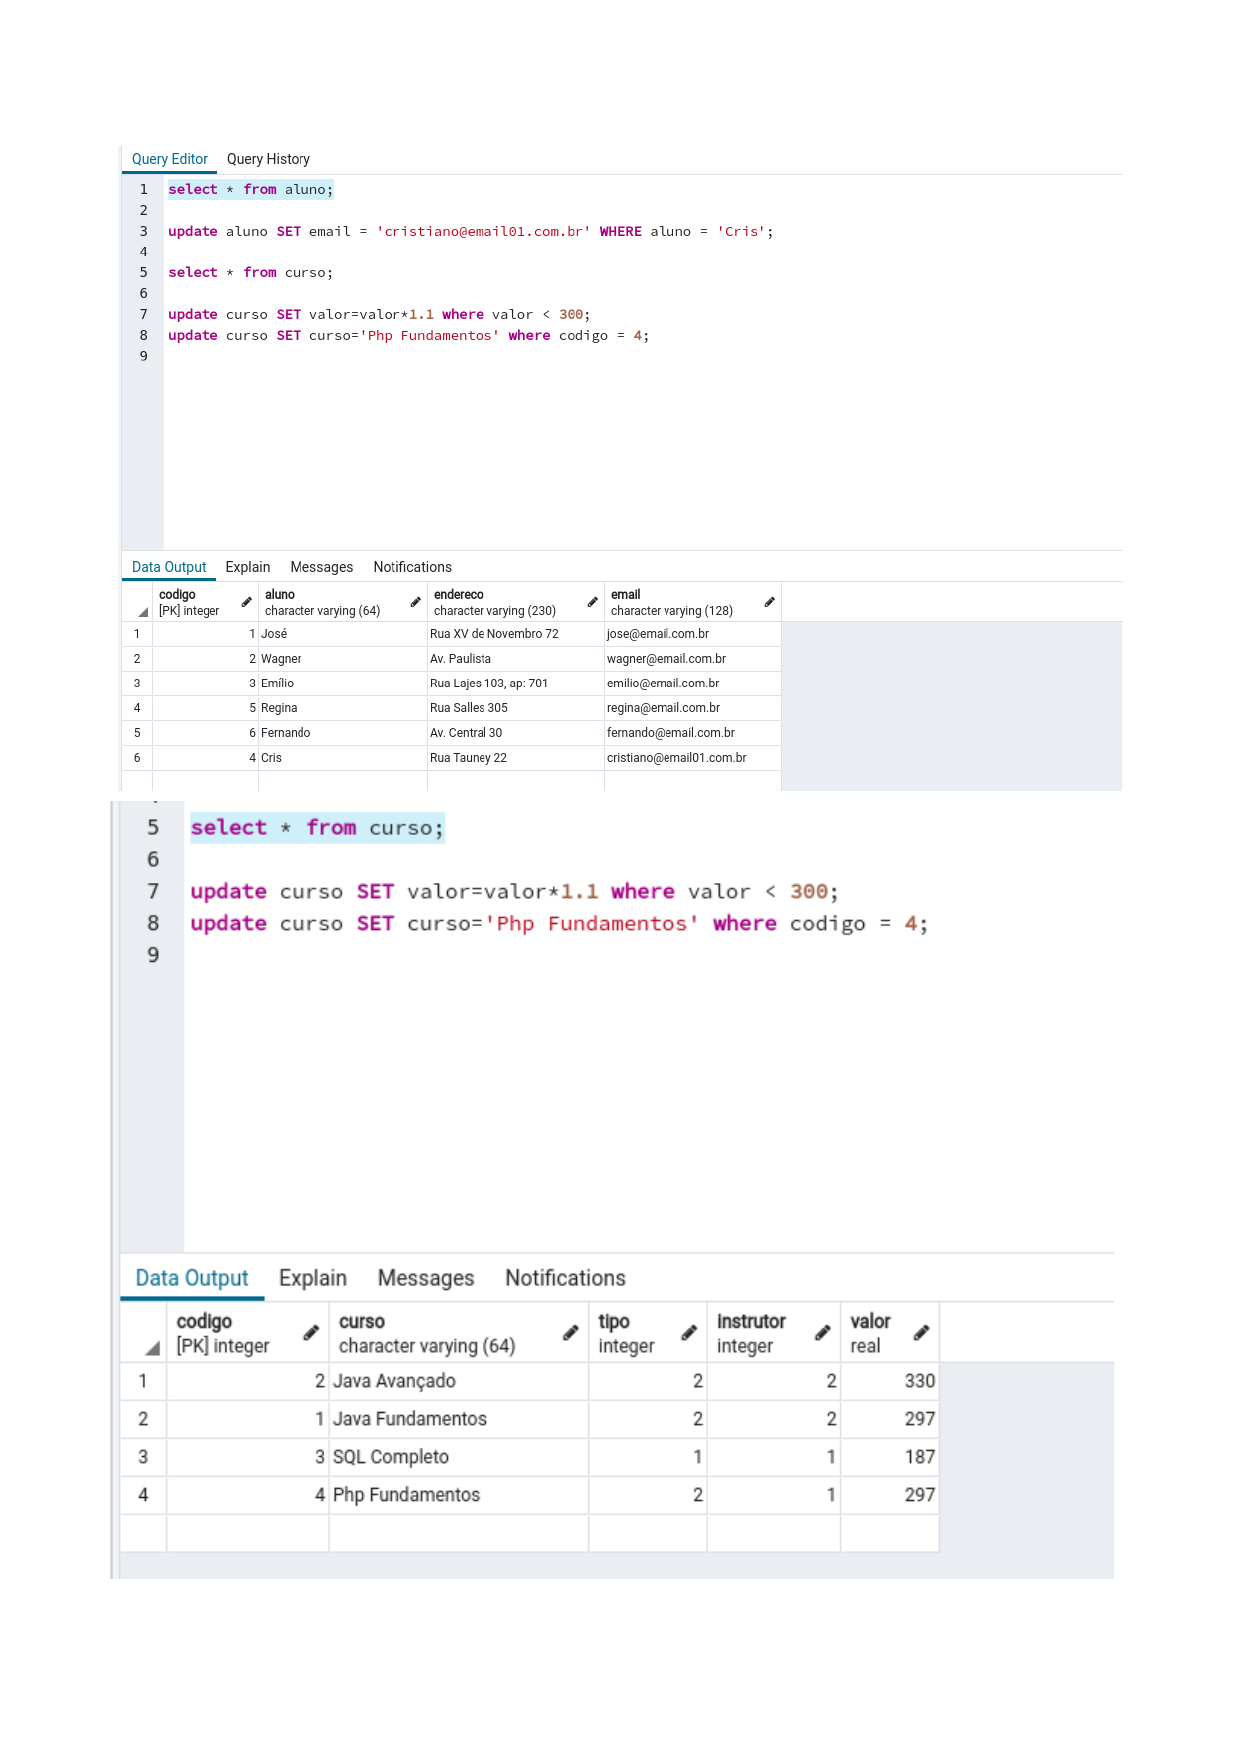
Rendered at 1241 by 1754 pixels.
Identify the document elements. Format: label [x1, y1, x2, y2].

picture [110, 801, 1115, 1579]
picture [118, 146, 1123, 791]
